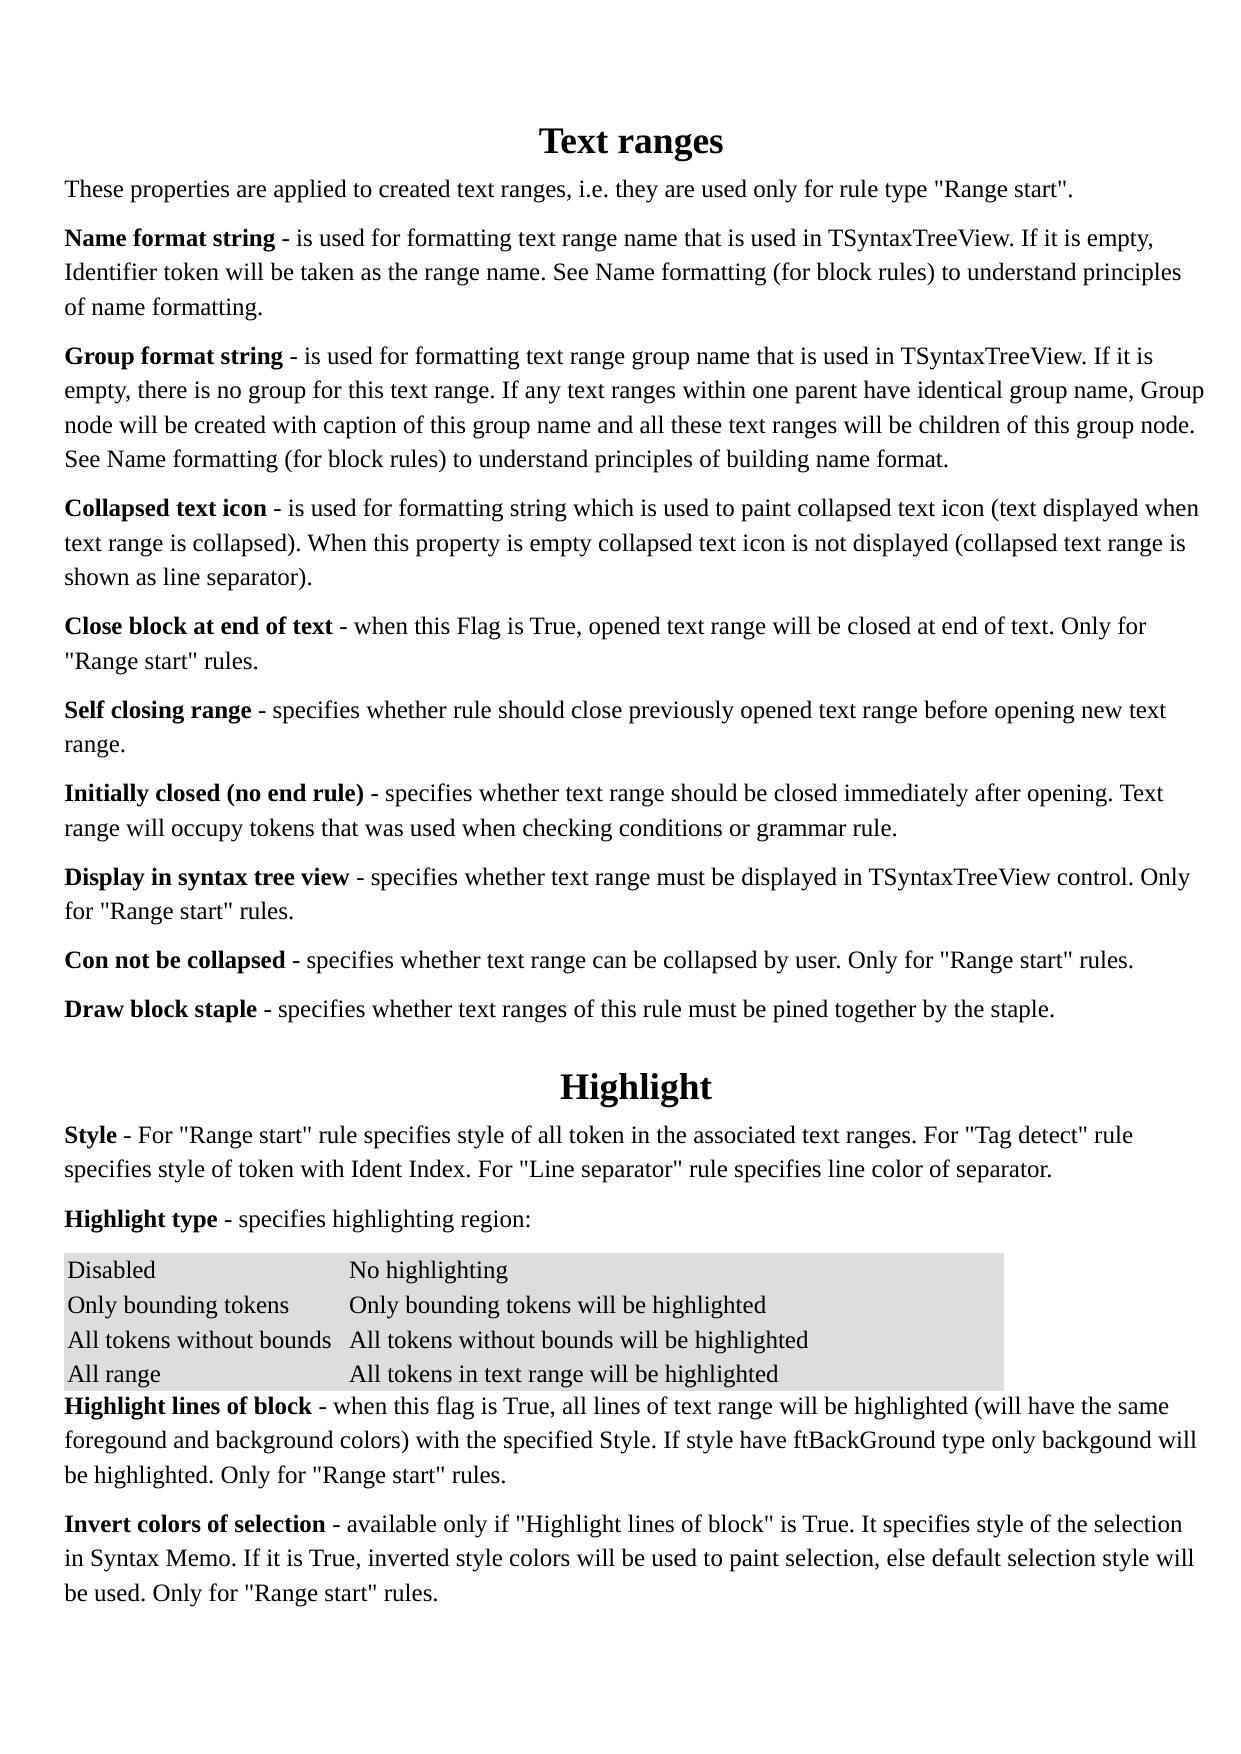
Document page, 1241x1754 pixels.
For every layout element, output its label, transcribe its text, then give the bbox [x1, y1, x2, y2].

text Self closing range - specifies whether rule should close previously opened text range before opening new text range. [64, 695, 1208, 758]
table_header Disabled [64, 1253, 346, 1287]
table_header No highlighting [346, 1253, 1004, 1287]
table_cell Only bounding tokens [64, 1287, 346, 1322]
text Initially closed (no end rule) - specifies whether text range should be closed immediately after opening. Text range will occupy tokens that was used when checking conditions or grammar rule. [64, 778, 1208, 842]
text Draw block staple - specifies whether text ranges of this rule must be pined together by the staple. [64, 994, 1208, 1023]
table_cell All range [64, 1356, 346, 1391]
table_cell All tokens in text range will be highlighted [346, 1356, 1004, 1391]
text Group format string - is used for formatting text range group name that is used in TSyntaxTreeView. If it is empty, there is no group for this text range. If any text ranges within one parent have identical group name, Group node will be created with caption of this group name and all these text ranges will be children of this group node. See Name formatting (for block rules) to understand principles of building name format. [64, 341, 1208, 473]
text Display in syntax tree view - specifies whether text range must be displayed in TSyntaxTreeView control. Only for "Range start" rules. [64, 862, 1208, 925]
text Name format string - is used for formatting text range name that is used in TSyntaxTreeView. If it is empty, Identifier token will be taken as the range name. See Name formatting (for block rules) to understand principles of name formatting. [64, 223, 1208, 321]
subtitle Text ranges [64, 118, 1208, 161]
text Invert colors of selection - available only if "Highlight lines of block" is True. It specifies style of the selection in Syntax Memo. If it is True, inverted style colors will be used to paint selection, else default selection style will be used. Only for "Range start" rules. [64, 1509, 1208, 1607]
table_cell Only bounding tokens will be highlighted [346, 1287, 1004, 1322]
subtitle Highlight [64, 1064, 1208, 1108]
text Highlight lines of block - when this flag is True, all lines of text range will be highlighted (will have the same foregound and background colors) with the specified Style. If style have ftBackGround type only backgound will be highlighted. Only for "Range start" rules. [64, 1391, 1208, 1489]
table_cell All tokens without bounds will be highlighted [346, 1322, 1004, 1356]
text Highlight type - specifies highlighting region: [64, 1204, 1208, 1232]
text Style - For "Range start" rule specifies style of all token in the associated text ranges. For "Tag detect" rule specifies style of token with Ident Index. For "Line separator" rule specifies line color of separator. [64, 1120, 1208, 1183]
text Con not be collapsed - specifies whether text range can be collapsed by user. Only for "Range start" rules. [64, 946, 1208, 974]
text Collapsed text icon - is used for formatting string which is used to paint collapsed text icon (text displayed when text range is collapsed). When this property is empty collapsed text icon is not displayed (collapsed text range is shown as line separator). [64, 493, 1208, 591]
text These properties are applied to created text ranges, i.e. they are used only for rule type "Range start". [64, 174, 1208, 202]
text Close block at end of text - when this Flag is True, opened text range will be closed at end of text. Only for "Range start" rules. [64, 611, 1208, 674]
table_cell All tokens without bounds [64, 1322, 346, 1356]
